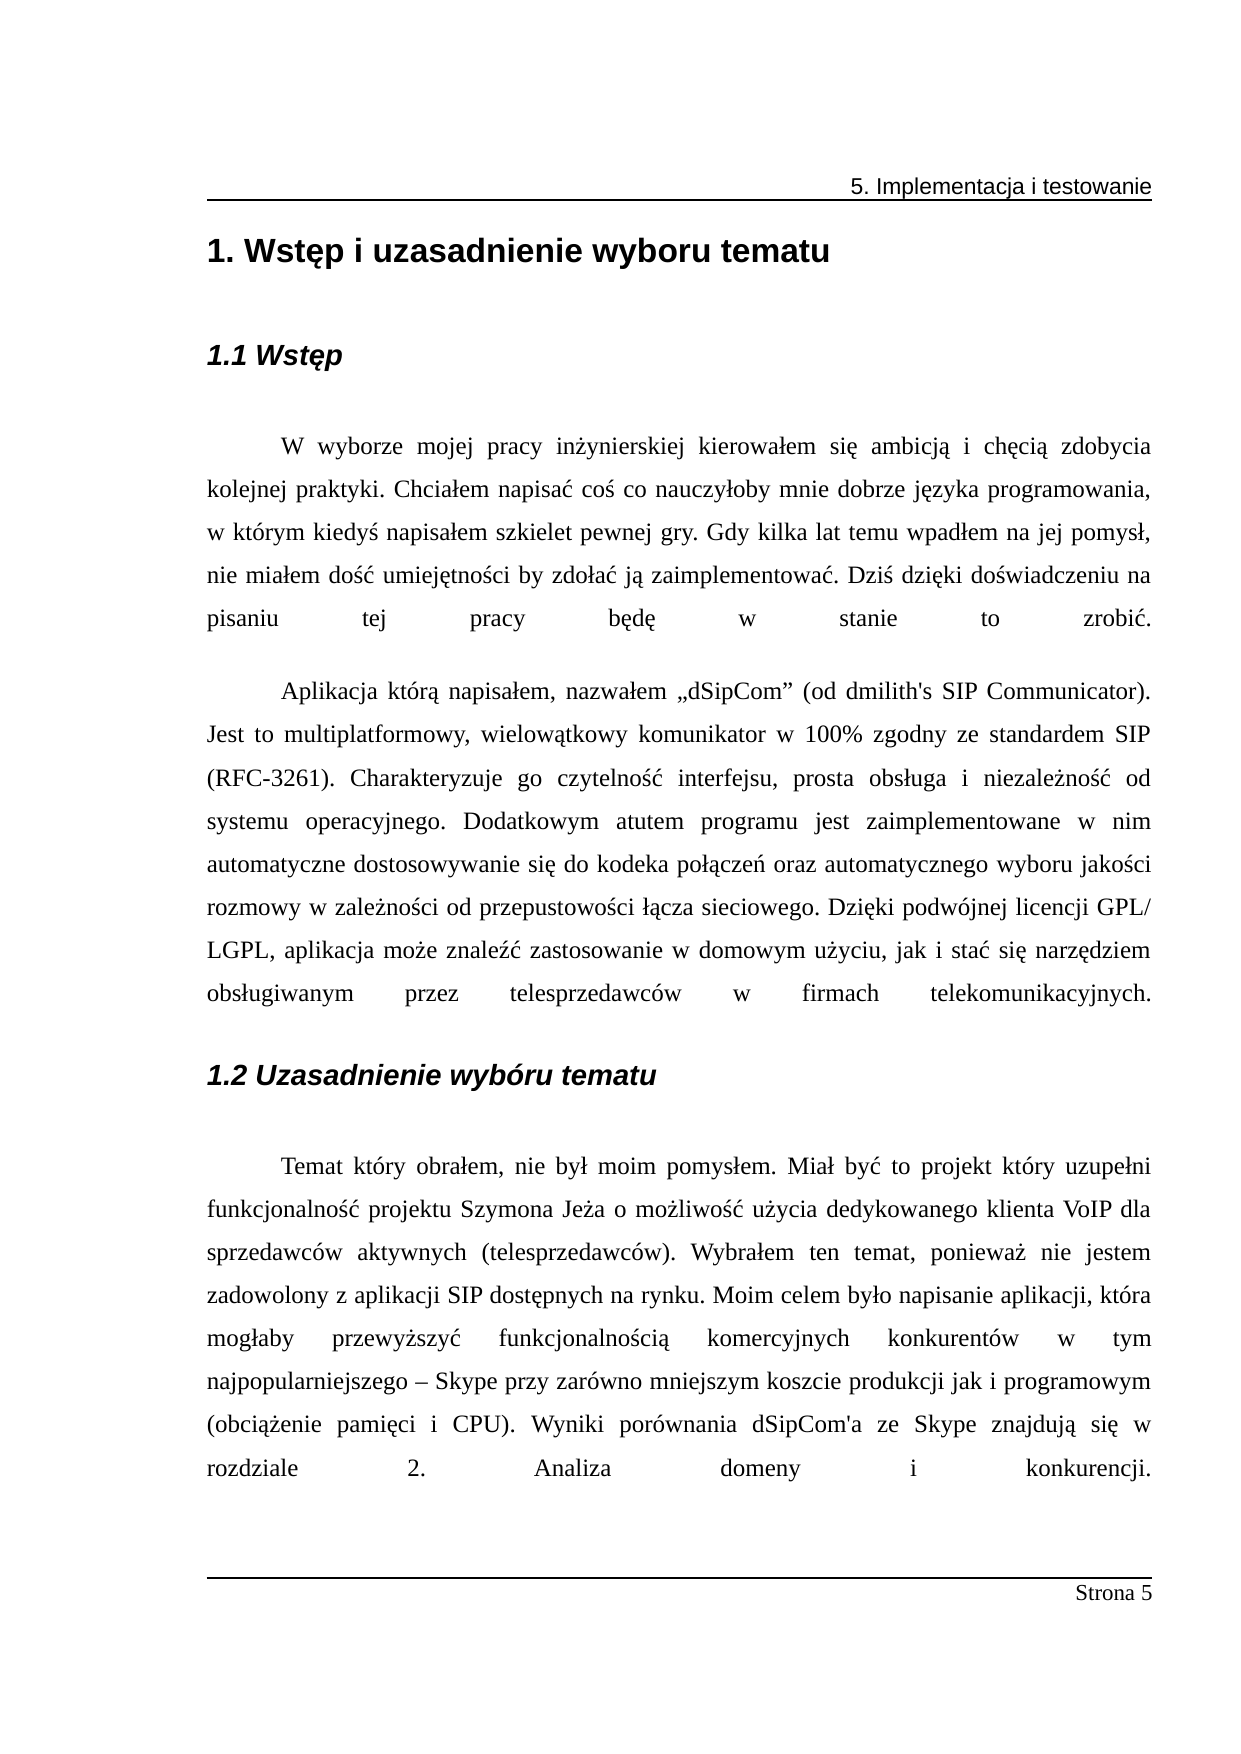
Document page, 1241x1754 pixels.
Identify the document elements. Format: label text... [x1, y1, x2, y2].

text Temat który obrałem, nie był moim pomysłem. Miał być to projekt który uzupełni funkcjonalność projektu Szymona Jeża o możliwość użycia dedykowanego klienta VoIP dla sprzedawców aktywnych (telesprzedawców). Wybrałem ten temat, ponieważ nie jestem zadowolony z aplikacji SIP dostępnych na rynku. Moim celem było napisanie aplikacji, która mogłaby przewyższyć funkcjonalnością komercyjnych konkurentów w tym najpopularniejszego – Skype przy zarówno mniejszym koszcie produkcji jak i programowym (obciążenie pamięci i CPU). Wyniki porównania dSipCom'a ze Skype znajdują się w rozdziale 2. Analiza domeny i konkurencji. [207, 1151, 1152, 1481]
subtitle 1.2 Uzasadnienie wybóru tematu [207, 1058, 1152, 1092]
subtitle 1.1 Wstęp [207, 338, 1152, 372]
subtitle 1. Wstęp i uzasadnienie wyboru tematu [207, 231, 1152, 270]
text W wyborze mojej pracy inżynierskiej kierowałem się ambicją i chęcią zdobycia kolejnej praktyki. Chciałem napisać coś co nauczyłoby mnie dobrze języka programowania, w którym kiedyś napisałem szkielet pewnej gry. Gdy kilka lat temu wpadłem na jej pomysł, nie miałem dość umiejętności by zdołać ją zaimplementować. Dziś dzięki doświadczeniu na pisaniu tej pracy będę w stanie to zrobić. [207, 431, 1152, 632]
text Aplikacja którą napisałem, nazwałem „dSipCom” (od dmilith's SIP Communicator). Jest to multiplatformowy, wielowątkowy komunikator w 100% zgodny ze standardem SIP (RFC-3261). Charakteryzuje go czytelność interfejsu, prosta obsługa i niezależność od systemu operacyjnego. Dodatkowym atutem programu jest zaimplementowane w nim automatyczne dostosowywanie się do kodeka połączeń oraz automatycznego wyboru jakości rozmowy w zależności od przepustowości łącza sieciowego. Dzięki podwójnej licencji GPL/ LGPL, aplikacja może znaleźć zastosowanie w domowym użyciu, jak i stać się narzędziem obsługiwanym przez telesprzedawców w firmach telekomunikacyjnych. [207, 676, 1152, 1007]
